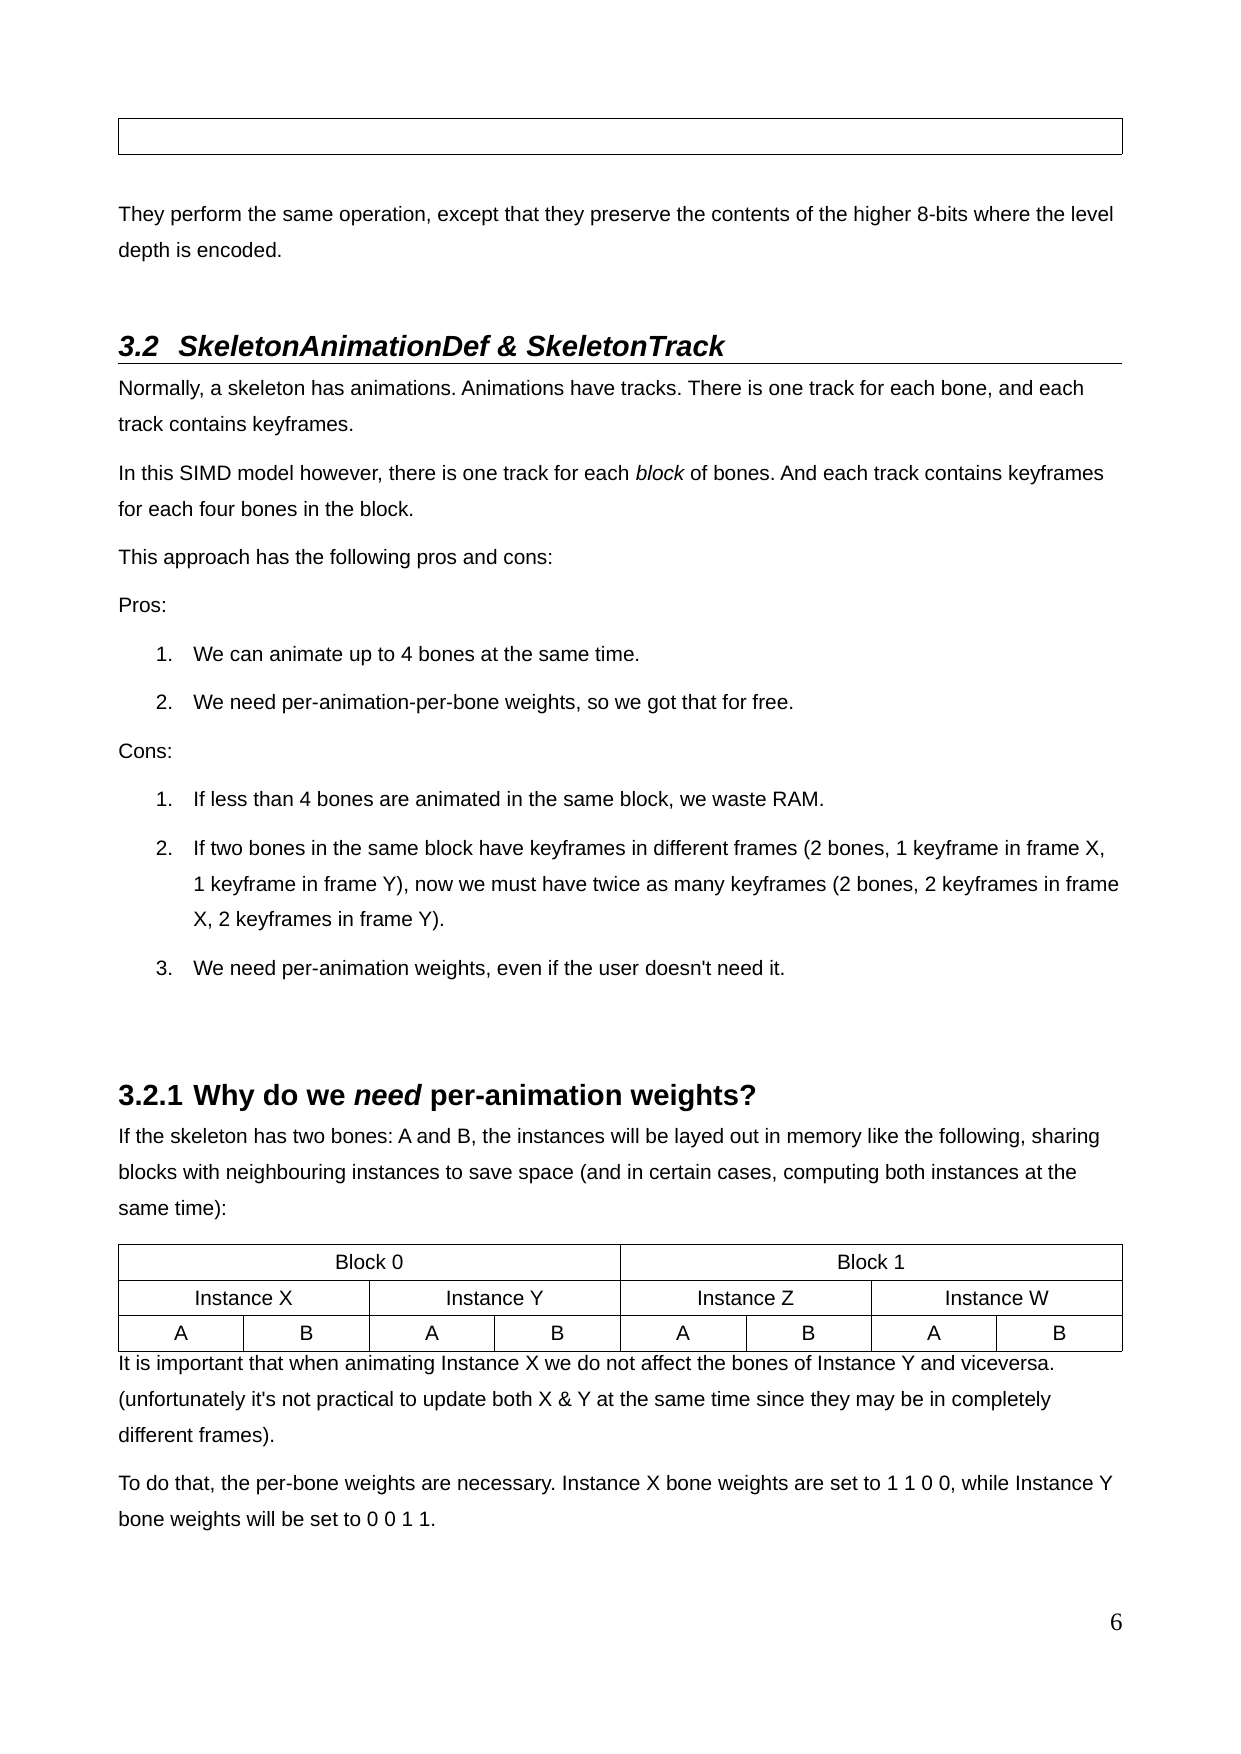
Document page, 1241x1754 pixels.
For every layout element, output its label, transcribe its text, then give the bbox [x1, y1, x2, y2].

table_cell A [119, 1316, 243, 1351]
table_cell B [244, 1316, 369, 1351]
text They perform the same operation, except that they preserve the contents of the higher 8-bits where the level depth is encoded. [118, 202, 1122, 262]
table_cell A [621, 1316, 746, 1351]
list We can animate up to 4 bones at the same time. [156, 642, 1122, 666]
table_cell Instance W [872, 1281, 1122, 1315]
table_cell B [747, 1316, 871, 1351]
list We need per-animation-per-bone weights, so we got that for free. [156, 690, 1122, 714]
text This approach has the following pros and cons: [118, 545, 1122, 569]
text Normally, a skeleton has animations. Animations have tracks. There is one track for each bone, and each track contains keyframes. [118, 376, 1122, 436]
subtitle Why do we need per-animation weights? [118, 1078, 1122, 1111]
text In this SIMD model however, there is one track for each block of bones. And each track contains keyframes for each four bones in the block. [118, 460, 1122, 520]
list We need per-animation weights, even if the user doesn't need it. [156, 956, 1122, 980]
text To do that, the per-bone weights are necessary. Instance X bone weights are set to 1 1 0 0, while Instance Y bone weights will be set to 0 0 1 1. [118, 1471, 1122, 1531]
table_header Block 0 [119, 1245, 620, 1279]
table_cell A [872, 1316, 996, 1351]
table_header [119, 119, 1122, 154]
subtitle SkeletonAnimationDef & SkeletonTrack [118, 329, 1122, 363]
text Pros: [118, 593, 1122, 617]
table_cell Instance Y [370, 1281, 620, 1315]
text It is important that when animating Instance X we do not affect the bones of Instance Y and viceversa. (unfortunately it's not practical to update both X & Y at the same time since they may be in completely different frames). [118, 1352, 1122, 1446]
table_cell A [370, 1316, 494, 1351]
table_header Block 1 [621, 1245, 1122, 1279]
text If the skeleton has two bones: A and B, the instances will be layed out in memory like the following, sharing blocks with neighbouring instances to save space (and in certain cases, computing both instances at the same time): [118, 1124, 1122, 1219]
table_cell B [495, 1316, 620, 1351]
table_cell Instance Z [621, 1281, 871, 1315]
list If less than 4 bones are animated in the same block, we waste RAM. [156, 787, 1122, 811]
table_cell Instance X [119, 1281, 369, 1315]
table_cell B [997, 1316, 1122, 1351]
text Cons: [118, 738, 1122, 762]
list If two bones in the same block have keyframes in different frames (2 bones, 1 keyframe in frame X, 1 keyframe in frame Y), now we must have twice as many keyframes (2 bones, 2 keyframes in frame X, 2 keyframes in frame Y). [156, 835, 1122, 931]
